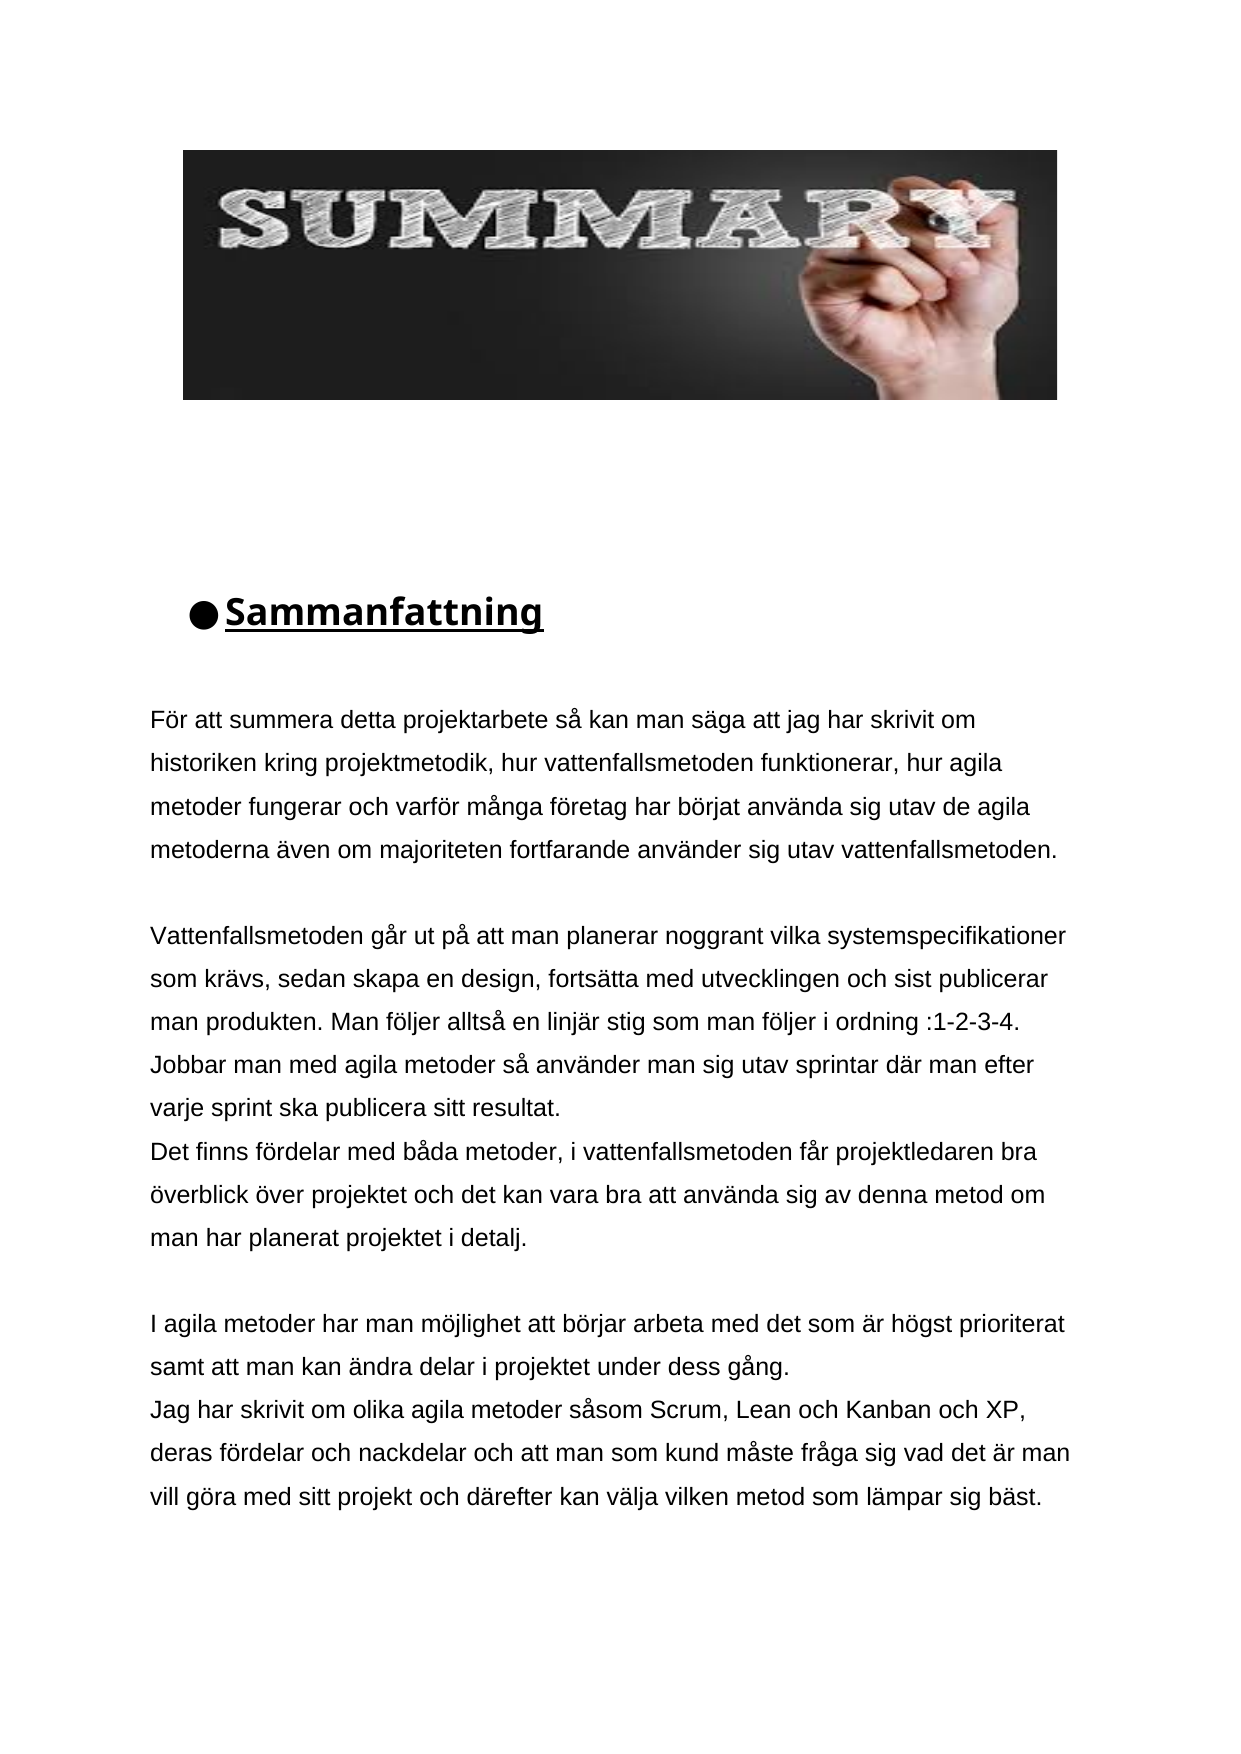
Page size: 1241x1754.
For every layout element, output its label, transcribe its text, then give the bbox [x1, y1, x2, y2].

list Sammanfattning [187, 586, 1090, 637]
text Vattenfallsmetoden går ut på att man planerar noggrant vilka systemspecifikationer som krävs, sedan skapa en design, fortsätta med utvecklingen och sist publicerar man produkten. Man följer alltså en linjär stig som man följer i ordning :1-2-3-4. [150, 921, 1090, 1036]
text Det finns fördelar med båda metoder, i vattenfallsmetoden får projektledaren bra överblick över projektet och det kan vara bra att använda sig av denna metod om man har planerat projektet i detalj. [150, 1137, 1090, 1252]
text I agila metoder har man möjlighet att börjar arbeta med det som är högst prioriterat samt att man kan ändra delar i projektet under dess gång. [150, 1309, 1090, 1381]
text Jag har skrivit om olika agila metoder såsom Scrum, Lean och Kanban och XP, deras fördelar och nackdelar och att man som kund måste fråga sig vad det är man vill göra med sitt projekt och därefter kan välja vilken metod som lämpar sig bäst. [150, 1395, 1090, 1510]
picture [183, 150, 1058, 400]
text Jobbar man med agila metoder så använder man sig utav sprintar där man efter varje sprint ska publicera sitt resultat. [150, 1050, 1090, 1122]
text För att summera detta projektarbete så kan man säga att jag har skrivit om historiken kring projektmetodik, hur vattenfallsmetoden funktionerar, hur agila metoder fungerar och varför många företag har börjat använda sig utav de agila metoderna även om majoriteten fortfarande använder sig utav vattenfallsmetoden. [150, 705, 1090, 863]
